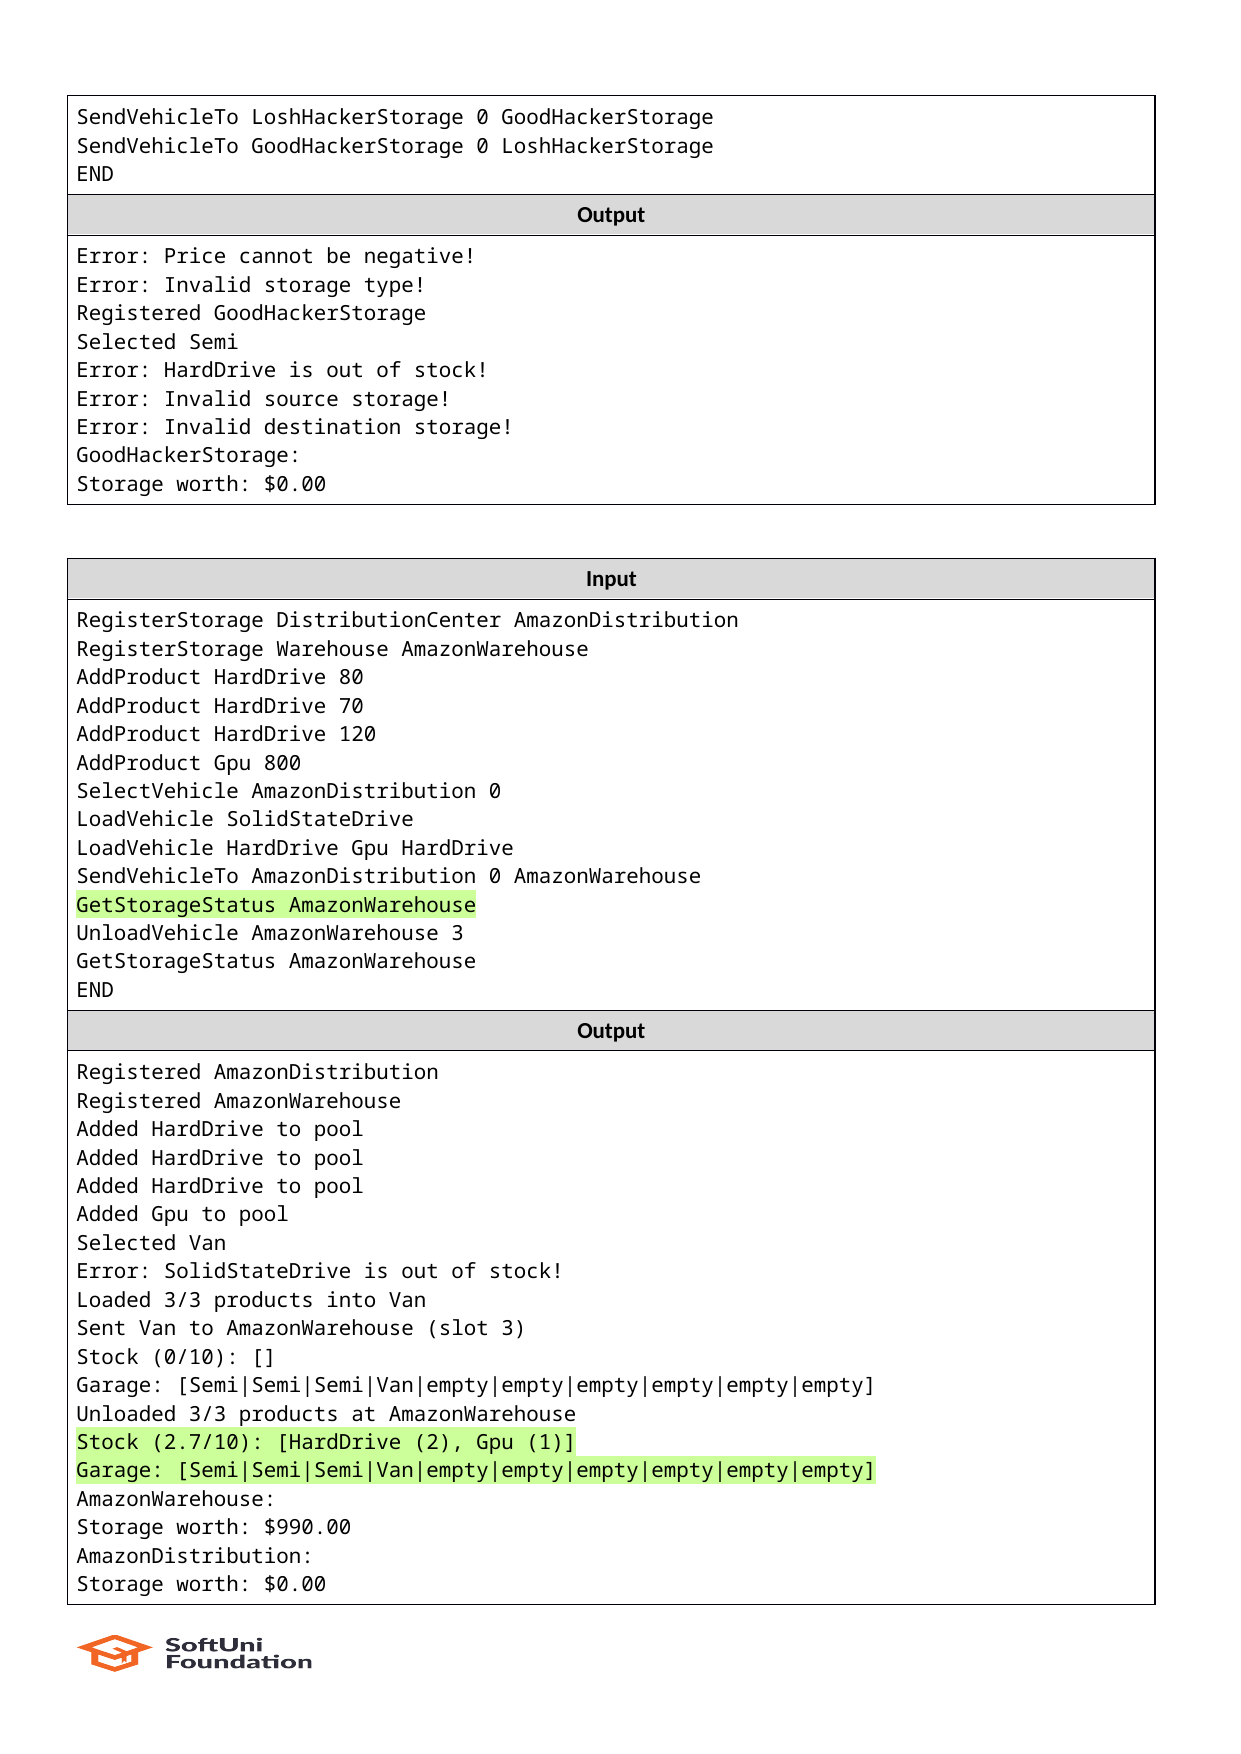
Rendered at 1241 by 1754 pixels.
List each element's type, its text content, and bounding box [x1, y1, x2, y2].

table_cell Error: Price cannot be negative! Error: Invalid storage type! Registered GoodHackerStorage Selected Semi Error: HardDrive is out of stock! Error: Invalid source storage! Error: Invalid destination storage! GoodHackerStorage: Storage worth: $0.00 [68, 236, 1154, 503]
table_cell SendVehicleTo LoshHackerStorage 0 GoodHackerStorage SendVehicleTo GoodHackerStorage 0 LoshHackerStorage END [68, 96, 1154, 194]
table_header Input [68, 559, 1154, 598]
picture [76, 1635, 312, 1672]
table_cell Output [68, 1011, 1154, 1050]
table_cell Output [68, 195, 1154, 234]
table_cell Registered AmazonDistribution Registered AmazonWarehouse Added HardDrive to pool Added HardDrive to pool Added HardDrive to pool Added Gpu to pool Selected Van Error: SolidStateDrive is out of stock! Loaded 3/3 products into Van Sent Van to AmazonWarehouse (slot 3) Stock (0/10): [] Garage: [Semi|Semi|Semi|Van|empty|empty|empty|empty|empty|empty] Unloaded 3/3 products at AmazonWarehouse Stock (2.7/10): [HardDrive (2), Gpu (1)] Garage: [Semi|Semi|Semi|Van|empty|empty|empty|empty|empty|empty] AmazonWarehouse: Storage worth: $990.00 AmazonDistribution: Storage worth: $0.00 [68, 1051, 1154, 1604]
table_cell RegisterStorage DistributionCenter AmazonDistribution RegisterStorage Warehouse AmazonWarehouse AddProduct HardDrive 80 AddProduct HardDrive 70 AddProduct HardDrive 120 AddProduct Gpu 800 SelectVehicle AmazonDistribution 0 LoadVehicle SolidStateDrive LoadVehicle HardDrive Gpu HardDrive SendVehicleTo AmazonDistribution 0 AmazonWarehouse GetStorageStatus AmazonWarehouse UnloadVehicle AmazonWarehouse 3 GetStorageStatus AmazonWarehouse END [68, 600, 1154, 1009]
